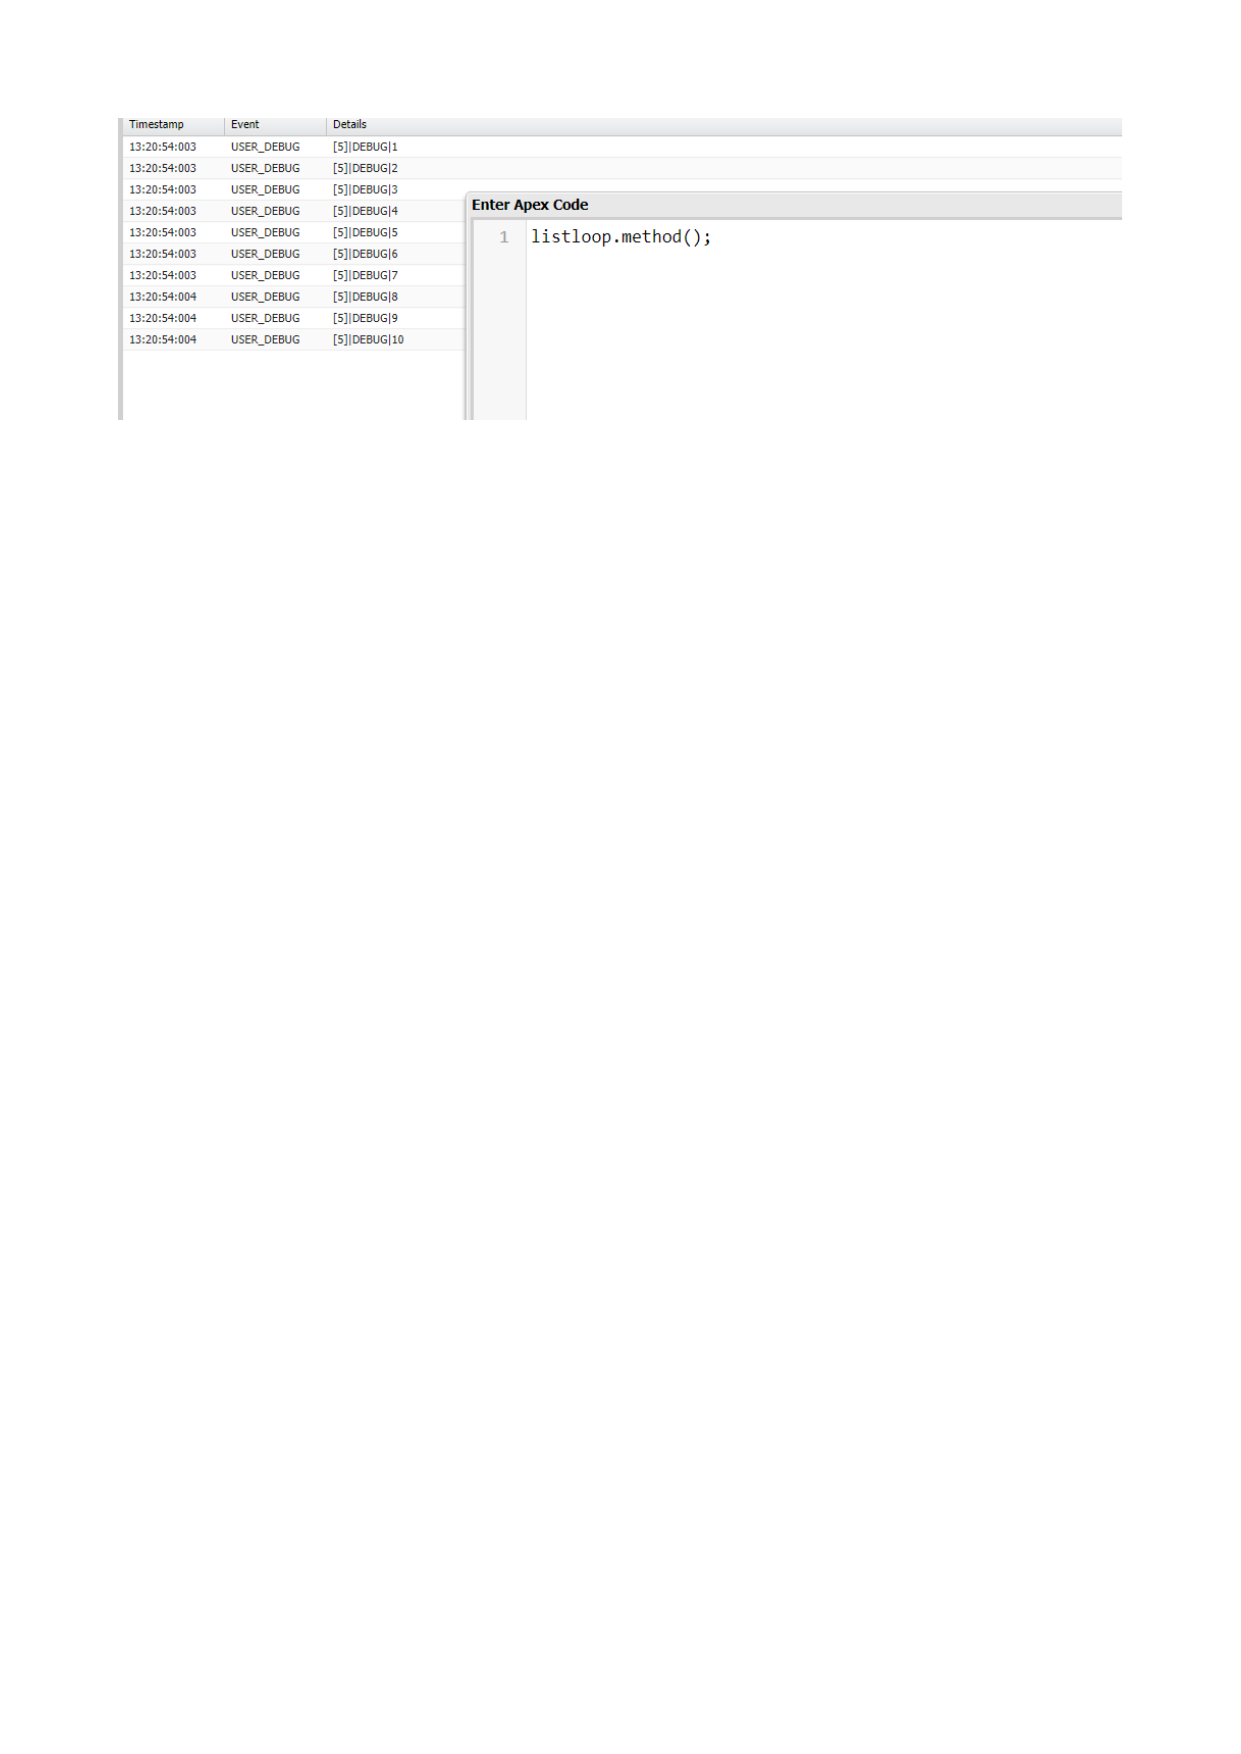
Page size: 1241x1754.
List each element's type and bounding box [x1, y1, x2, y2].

picture [118, 118, 1123, 420]
